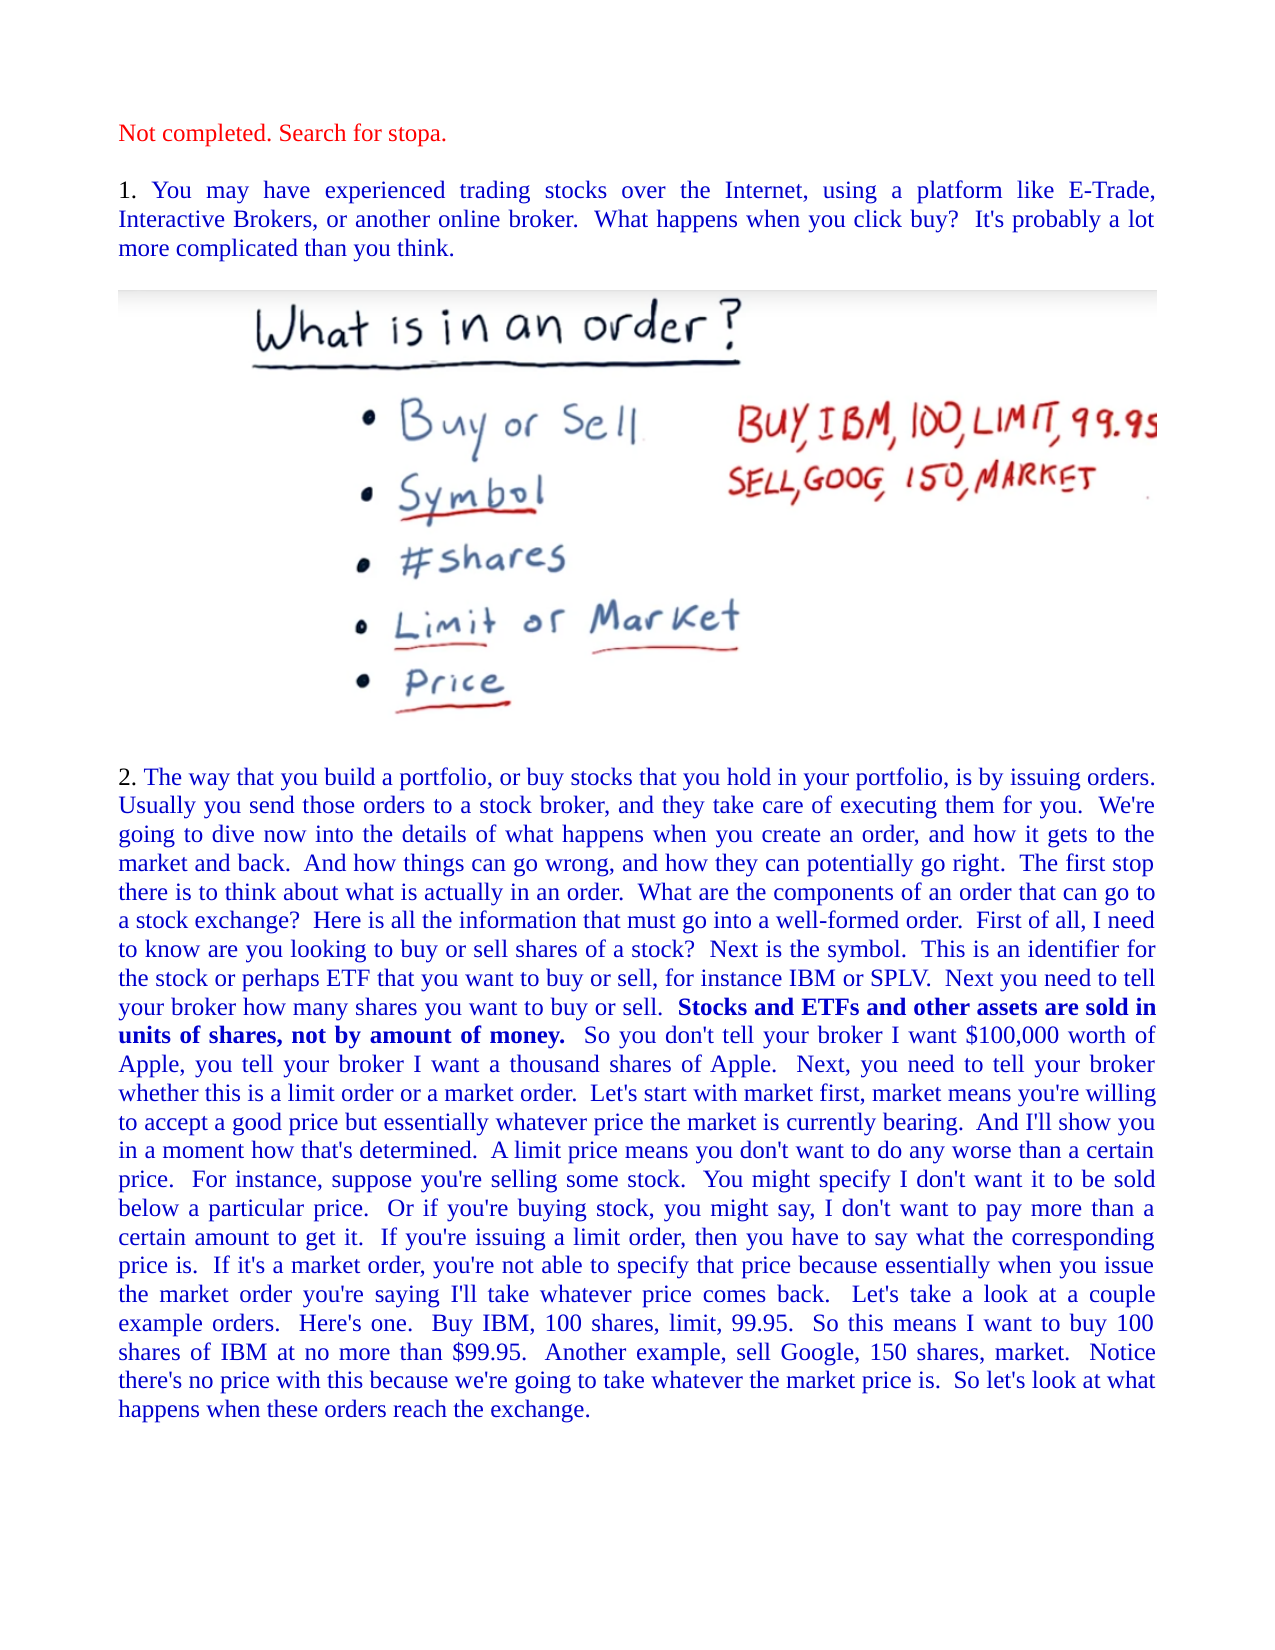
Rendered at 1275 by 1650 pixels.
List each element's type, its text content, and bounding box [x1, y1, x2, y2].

picture [118, 290, 1157, 733]
text 2. The way that you build a portfolio, or buy stocks that you hold in your portfolio, is by issuing orders. Usually you send those orders to a stock broker, and they take care of executing them for you. We're going to dive now into the details of what happens when you create an order, and how it gets to the market and back. And how things can go wrong, and how they can potentially go right. The first stop there is to think about what is actually in an order. What are the components of an order that can go to a stock exchange? Here is all the information that must go into a well-formed order. First of all, I need to know are you looking to buy or sell shares of a stock? Next is the symbol. This is an identifier for the stock or perhaps ETF that you want to buy or sell, for instance IBM or SPLV. Next you need to tell your broker how many shares you want to buy or sell. Stocks and ETFs and other assets are sold in units of shares, not by amount of money. So you don't tell your broker I want $100,000 worth of Apple, you tell your broker I want a thousand shares of Apple. Next, you need to tell your broker whether this is a limit order or a market order. Let's start with market first, market means you're willing to accept a good price but essentially whatever price the market is currently bearing. And I'll show you in a moment how that's determined. A limit price means you don't want to do any worse than a certain price. For instance, suppose you're selling some stock. You might specify I don't want it to be sold below a particular price. Or if you're buying stock, you might say, I don't want to pay more than a certain amount to get it. If you're issuing a limit order, then you have to say what the corresponding price is. If it's a market order, you're not able to specify that price because essentially when you issue the market order you're saying I'll take whatever price comes back. Let's take a look at a couple example orders. Here's one. Buy IBM, 100 shares, limit, 99.95. So this means I want to buy 100 shares of IBM at no more than $99.95. Another example, sell Google, 150 shares, market. Notice there's no price with this because we're going to take whatever the market price is. So let's look at what happens when these orders reach the exchange. [118, 762, 1157, 1423]
text Not completed. Search for stopa. [118, 118, 1157, 147]
text 1. You may have experienced trading stocks over the Internet, using a platform like E-Trade, Interactive Brokers, or another online broker. What happens when you click buy? It's probably a lot more complicated than you think. [118, 176, 1157, 262]
